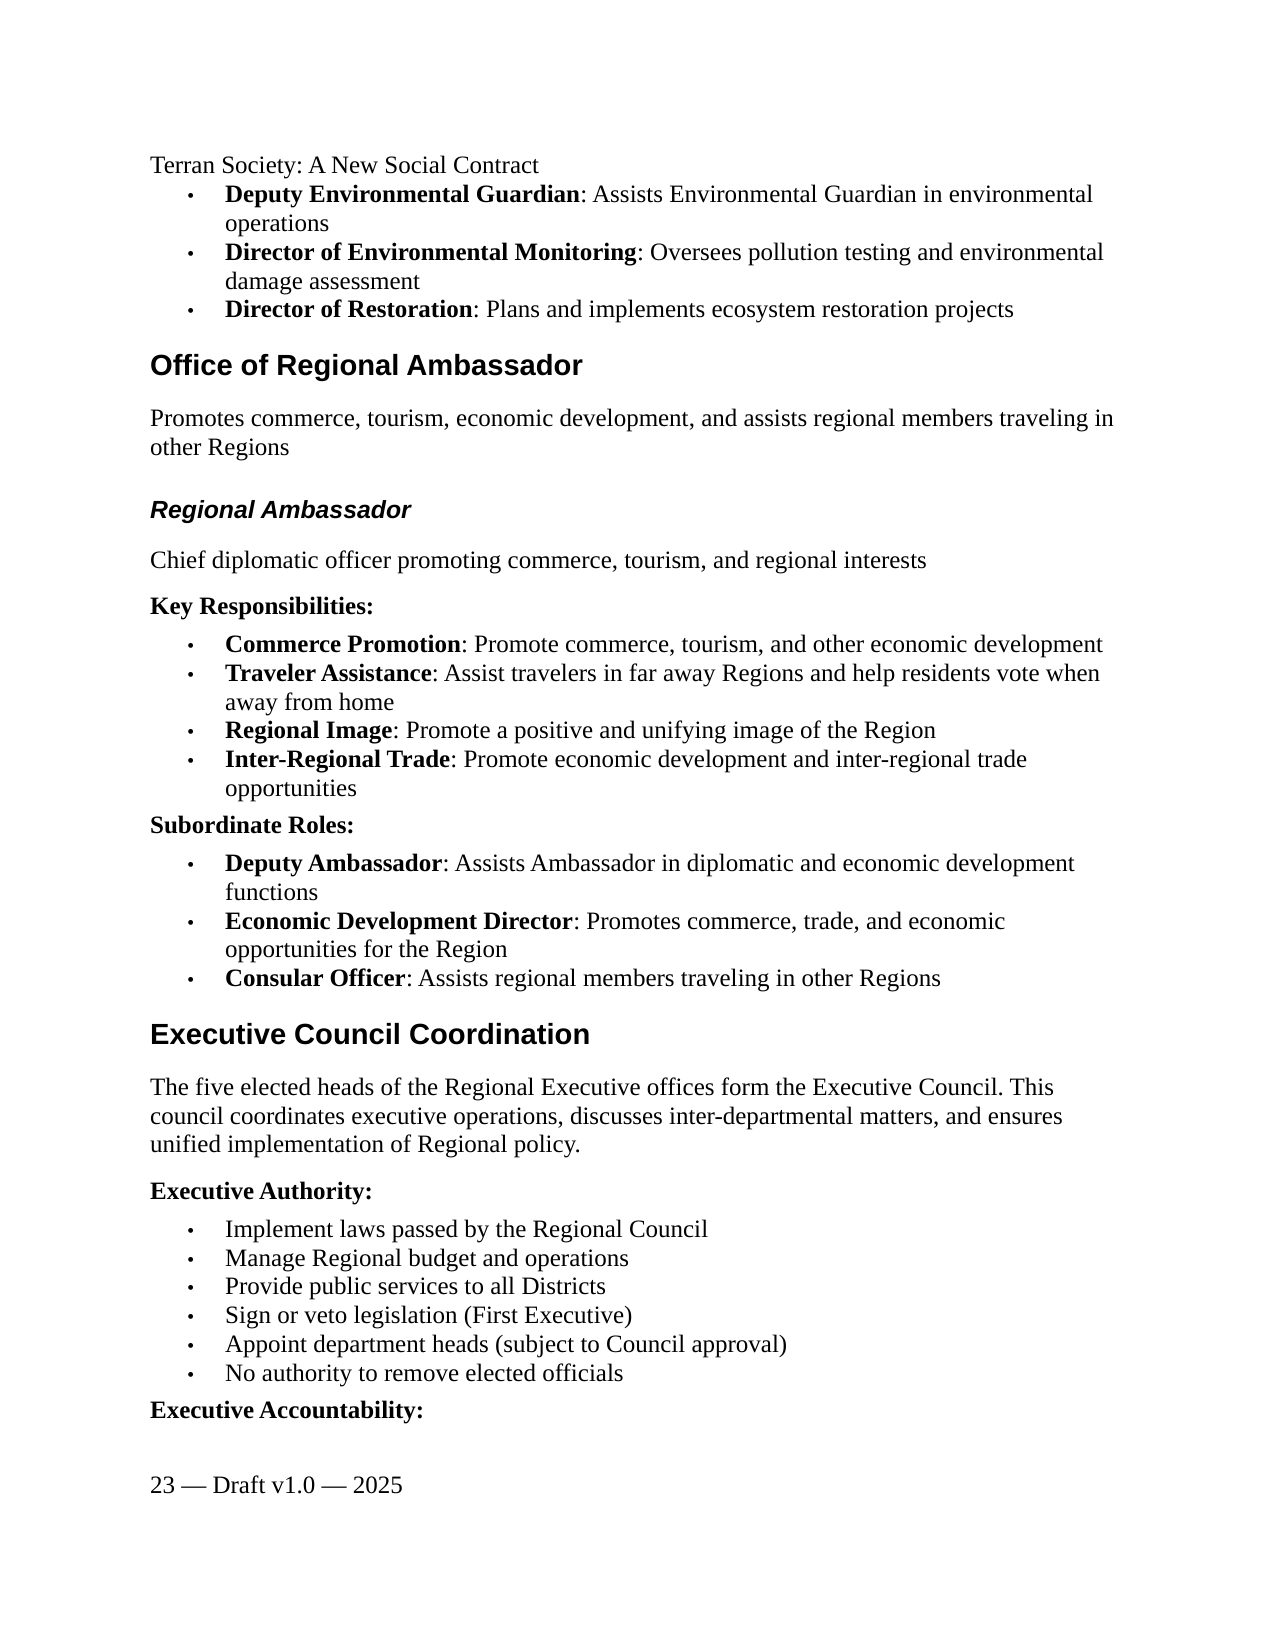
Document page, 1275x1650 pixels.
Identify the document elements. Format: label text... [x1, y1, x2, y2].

list Deputy Environmental Guardian: Assists Environmental Guardian in environmental operations [187, 179, 1125, 237]
list Manage Regional budget and operations [187, 1243, 1125, 1271]
list Inter-Regional Trade: Promote economic development and inter-regional trade opportunities [187, 744, 1125, 802]
list Traveler Assistance: Assist travelers in far away Regions and help residents vote when away from home [187, 658, 1125, 715]
list Sign or veto legislation (First Executive) [187, 1300, 1125, 1329]
text Executive Authority: [150, 1176, 1125, 1205]
list No authority to remove elected officials [187, 1358, 1125, 1386]
text Promotes commerce, tourism, economic development, and assists regional members traveling in other Regions [150, 403, 1125, 461]
list Director of Restoration: Plans and implements ecosystem restoration projects [187, 294, 1125, 323]
text Subordinate Roles: [150, 811, 1125, 839]
subtitle Regional Ambassador [150, 495, 1125, 523]
list Commerce Promotion: Promote commerce, tourism, and other economic development [187, 629, 1125, 658]
subtitle Office of Regional Ambassador [150, 348, 1125, 382]
list Director of Environmental Monitoring: Oversees pollution testing and environmental damage assessment [187, 237, 1125, 294]
list Deputy Ambassador: Assists Ambassador in diplomatic and economic development functions [187, 848, 1125, 906]
list Implement laws passed by the Regional Council [187, 1214, 1125, 1243]
text Chief diplomatic officer promoting commerce, tourism, and regional interests [150, 545, 1125, 573]
text Key Responsibilities: [150, 591, 1125, 620]
list Economic Development Director: Promotes commerce, trade, and economic opportunities for the Region [187, 906, 1125, 963]
list Provide public services to all Districts [187, 1271, 1125, 1300]
list Consular Officer: Assists regional members traveling in other Regions [187, 963, 1125, 992]
text Executive Accountability: [150, 1395, 1125, 1424]
text The five elected heads of the Regional Executive offices form the Executive Council. This council coordinates executive operations, discusses inter-departmental matters, and ensures unified implementation of Regional policy. [150, 1072, 1125, 1158]
list Regional Image: Promote a positive and unifying image of the Region [187, 715, 1125, 744]
list Appoint department heads (subject to Council approval) [187, 1329, 1125, 1358]
subtitle Executive Council Coordination [150, 1017, 1125, 1051]
